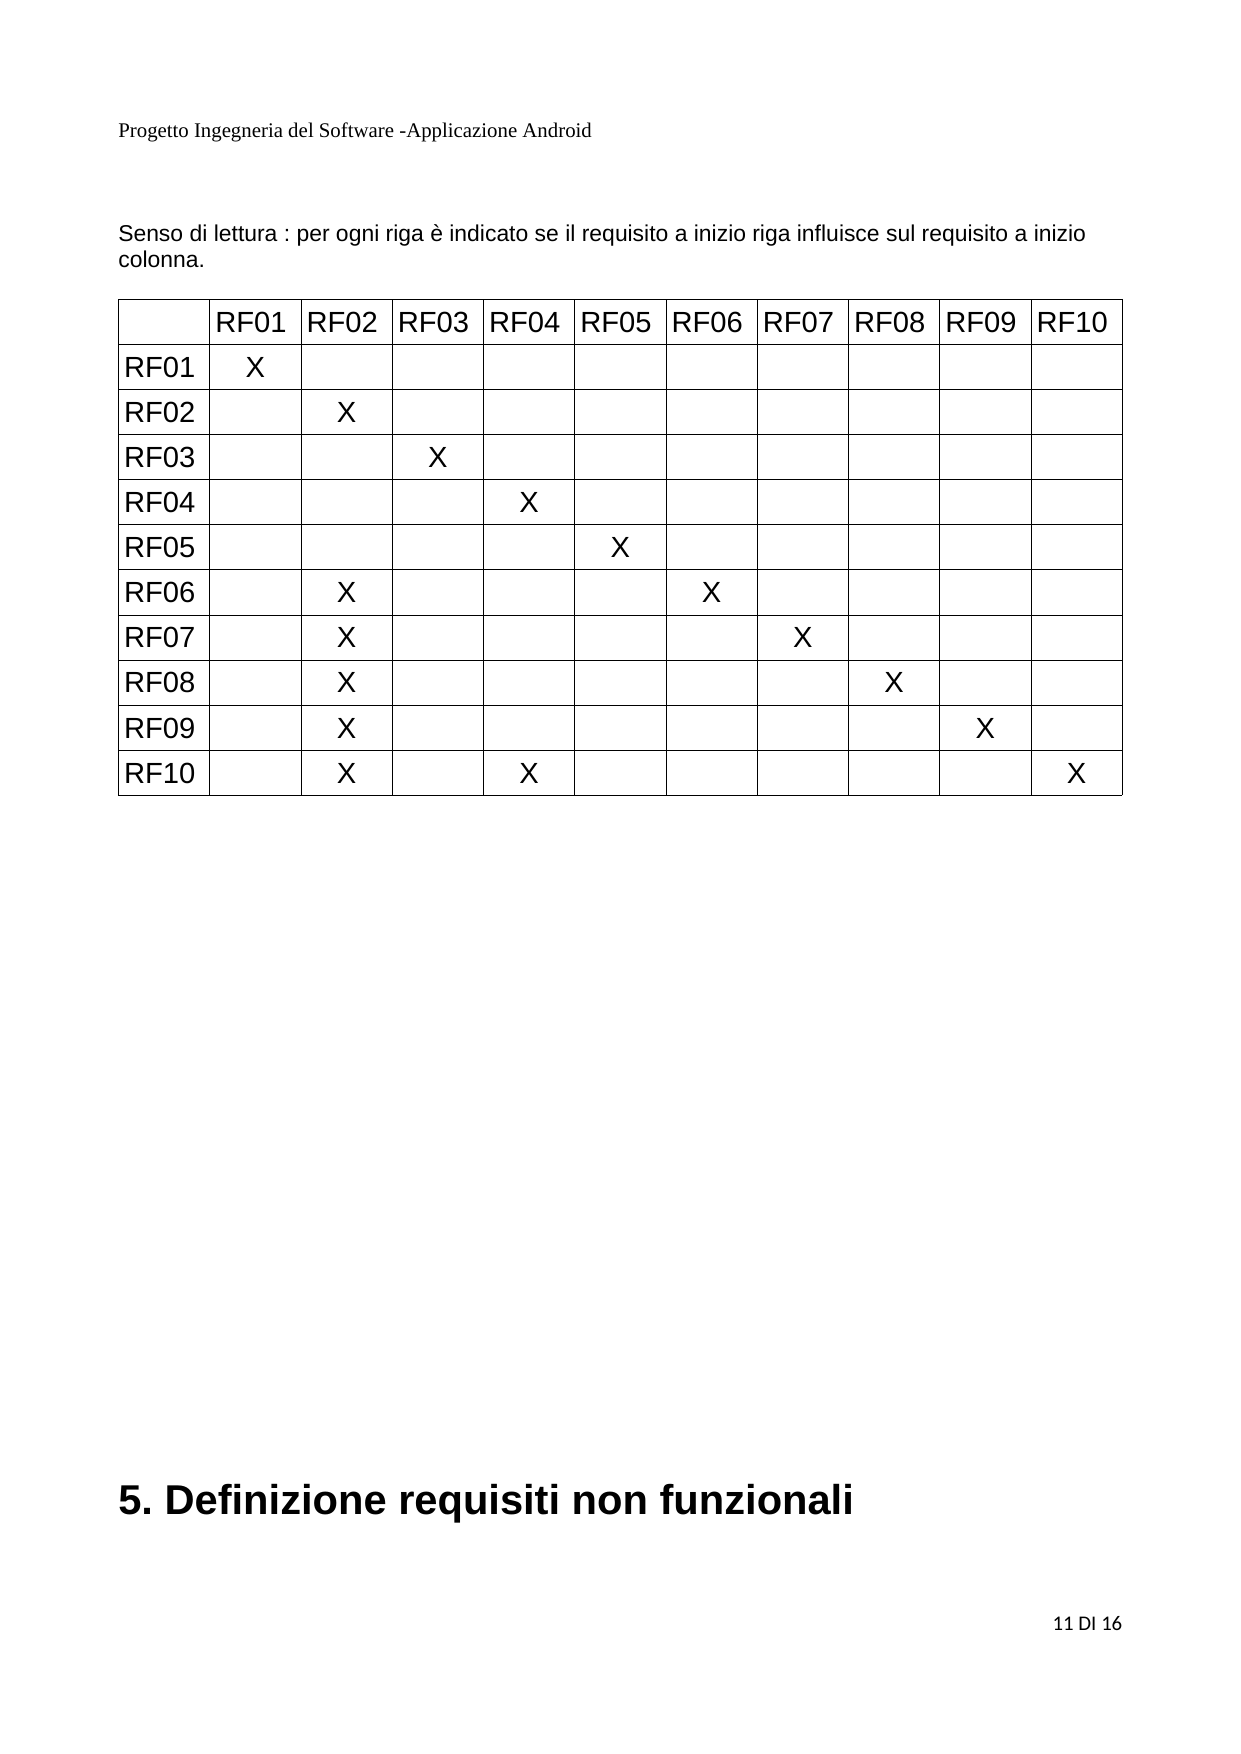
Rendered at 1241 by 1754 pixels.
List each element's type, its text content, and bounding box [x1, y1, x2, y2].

table_cell [484, 661, 574, 705]
table_cell [393, 345, 483, 389]
table_cell [940, 661, 1031, 705]
table_cell [758, 390, 848, 434]
table_cell [940, 345, 1031, 389]
table_cell [1032, 345, 1122, 389]
table_cell X [210, 345, 301, 389]
table_cell [484, 435, 574, 479]
table_cell [758, 480, 848, 524]
table_cell [484, 706, 574, 750]
table_cell X [302, 706, 392, 750]
table_header RF08 [849, 300, 939, 344]
table_cell [849, 480, 939, 524]
table_cell [393, 525, 483, 569]
table_cell [940, 570, 1031, 615]
table_cell RF04 [119, 480, 209, 524]
table_cell [667, 706, 757, 750]
table_cell [575, 480, 666, 524]
table_cell X [758, 616, 848, 660]
table_cell RF02 [119, 390, 209, 434]
table_cell [393, 616, 483, 660]
table_cell [1032, 480, 1122, 524]
table_cell [940, 525, 1031, 569]
subtitle Senso di lettura : per ogni riga è indicato se il requisito a inizio riga influisce sul requisito a inizio colonna. [118, 220, 1122, 272]
table_header RF03 [393, 300, 483, 344]
table_cell [940, 480, 1031, 524]
table_cell X [302, 751, 392, 795]
table_cell [484, 390, 574, 434]
table_cell [575, 390, 666, 434]
table_cell [484, 345, 574, 389]
table_cell [210, 570, 301, 615]
table_cell [393, 661, 483, 705]
table_cell [667, 435, 757, 479]
table_header RF10 [1032, 300, 1122, 344]
table_cell [1032, 616, 1122, 660]
table_header [119, 300, 209, 344]
table_header RF05 [575, 300, 666, 344]
table_cell [210, 751, 301, 795]
table_cell [575, 661, 666, 705]
table_cell [575, 616, 666, 660]
table_cell RF09 [119, 706, 209, 750]
table_cell [940, 435, 1031, 479]
table_cell [484, 570, 574, 615]
table_cell X [1032, 751, 1122, 795]
table_cell [667, 345, 757, 389]
table_header RF04 [484, 300, 574, 344]
table_cell X [484, 480, 574, 524]
table_cell [849, 616, 939, 660]
table_cell [667, 390, 757, 434]
table_cell [849, 706, 939, 750]
table_cell [484, 525, 574, 569]
table_cell [210, 435, 301, 479]
table_cell [393, 570, 483, 615]
table_cell [849, 570, 939, 615]
table_cell [302, 435, 392, 479]
table_cell [940, 751, 1031, 795]
table_cell X [302, 570, 392, 615]
table_cell [1032, 525, 1122, 569]
table_cell [758, 661, 848, 705]
table_cell [393, 706, 483, 750]
table_cell [1032, 390, 1122, 434]
table_cell [667, 751, 757, 795]
table_cell [758, 706, 848, 750]
table_cell X [302, 661, 392, 705]
table_cell RF10 [119, 751, 209, 795]
table_cell [1032, 661, 1122, 705]
table_header RF02 [302, 300, 392, 344]
table_cell [210, 525, 301, 569]
table_cell [1032, 435, 1122, 479]
table_cell [575, 345, 666, 389]
table_cell X [575, 525, 666, 569]
table_cell X [484, 751, 574, 795]
table_cell [849, 435, 939, 479]
table_cell [210, 661, 301, 705]
table_cell [210, 616, 301, 660]
table_cell RF06 [119, 570, 209, 615]
table_header RF01 [210, 300, 301, 344]
subtitle 5. Definizione requisiti non funzionali [118, 1476, 1122, 1524]
table_cell [1032, 570, 1122, 615]
table_cell [302, 480, 392, 524]
table_cell [210, 390, 301, 434]
table_cell [849, 390, 939, 434]
table_header RF06 [667, 300, 757, 344]
table_cell [210, 706, 301, 750]
table_cell [758, 345, 848, 389]
table_cell [849, 751, 939, 795]
table_cell [575, 706, 666, 750]
table_cell [484, 616, 574, 660]
table_cell [758, 570, 848, 615]
table_cell [302, 345, 392, 389]
table_cell RF01 [119, 345, 209, 389]
table_cell [667, 616, 757, 660]
table_header RF07 [758, 300, 848, 344]
table_cell X [302, 390, 392, 434]
table_cell [393, 480, 483, 524]
table_cell RF05 [119, 525, 209, 569]
table_cell [575, 435, 666, 479]
table_cell X [302, 616, 392, 660]
table_cell [758, 435, 848, 479]
table_cell [575, 570, 666, 615]
table_cell [575, 751, 666, 795]
table_cell [667, 525, 757, 569]
table_cell X [849, 661, 939, 705]
table_cell X [393, 435, 483, 479]
table_cell X [667, 570, 757, 615]
table_cell [758, 751, 848, 795]
table_cell [667, 480, 757, 524]
table_cell [758, 525, 848, 569]
table_cell [1032, 706, 1122, 750]
table_cell [393, 751, 483, 795]
table_cell RF07 [119, 616, 209, 660]
table_cell RF08 [119, 661, 209, 705]
table_cell [667, 661, 757, 705]
table_cell [940, 390, 1031, 434]
table_cell [210, 480, 301, 524]
table_cell [849, 525, 939, 569]
table_cell [849, 345, 939, 389]
table_cell X [940, 706, 1031, 750]
table_cell [393, 390, 483, 434]
table_cell [302, 525, 392, 569]
table_header RF09 [940, 300, 1031, 344]
table_cell [940, 616, 1031, 660]
table_cell RF03 [119, 435, 209, 479]
